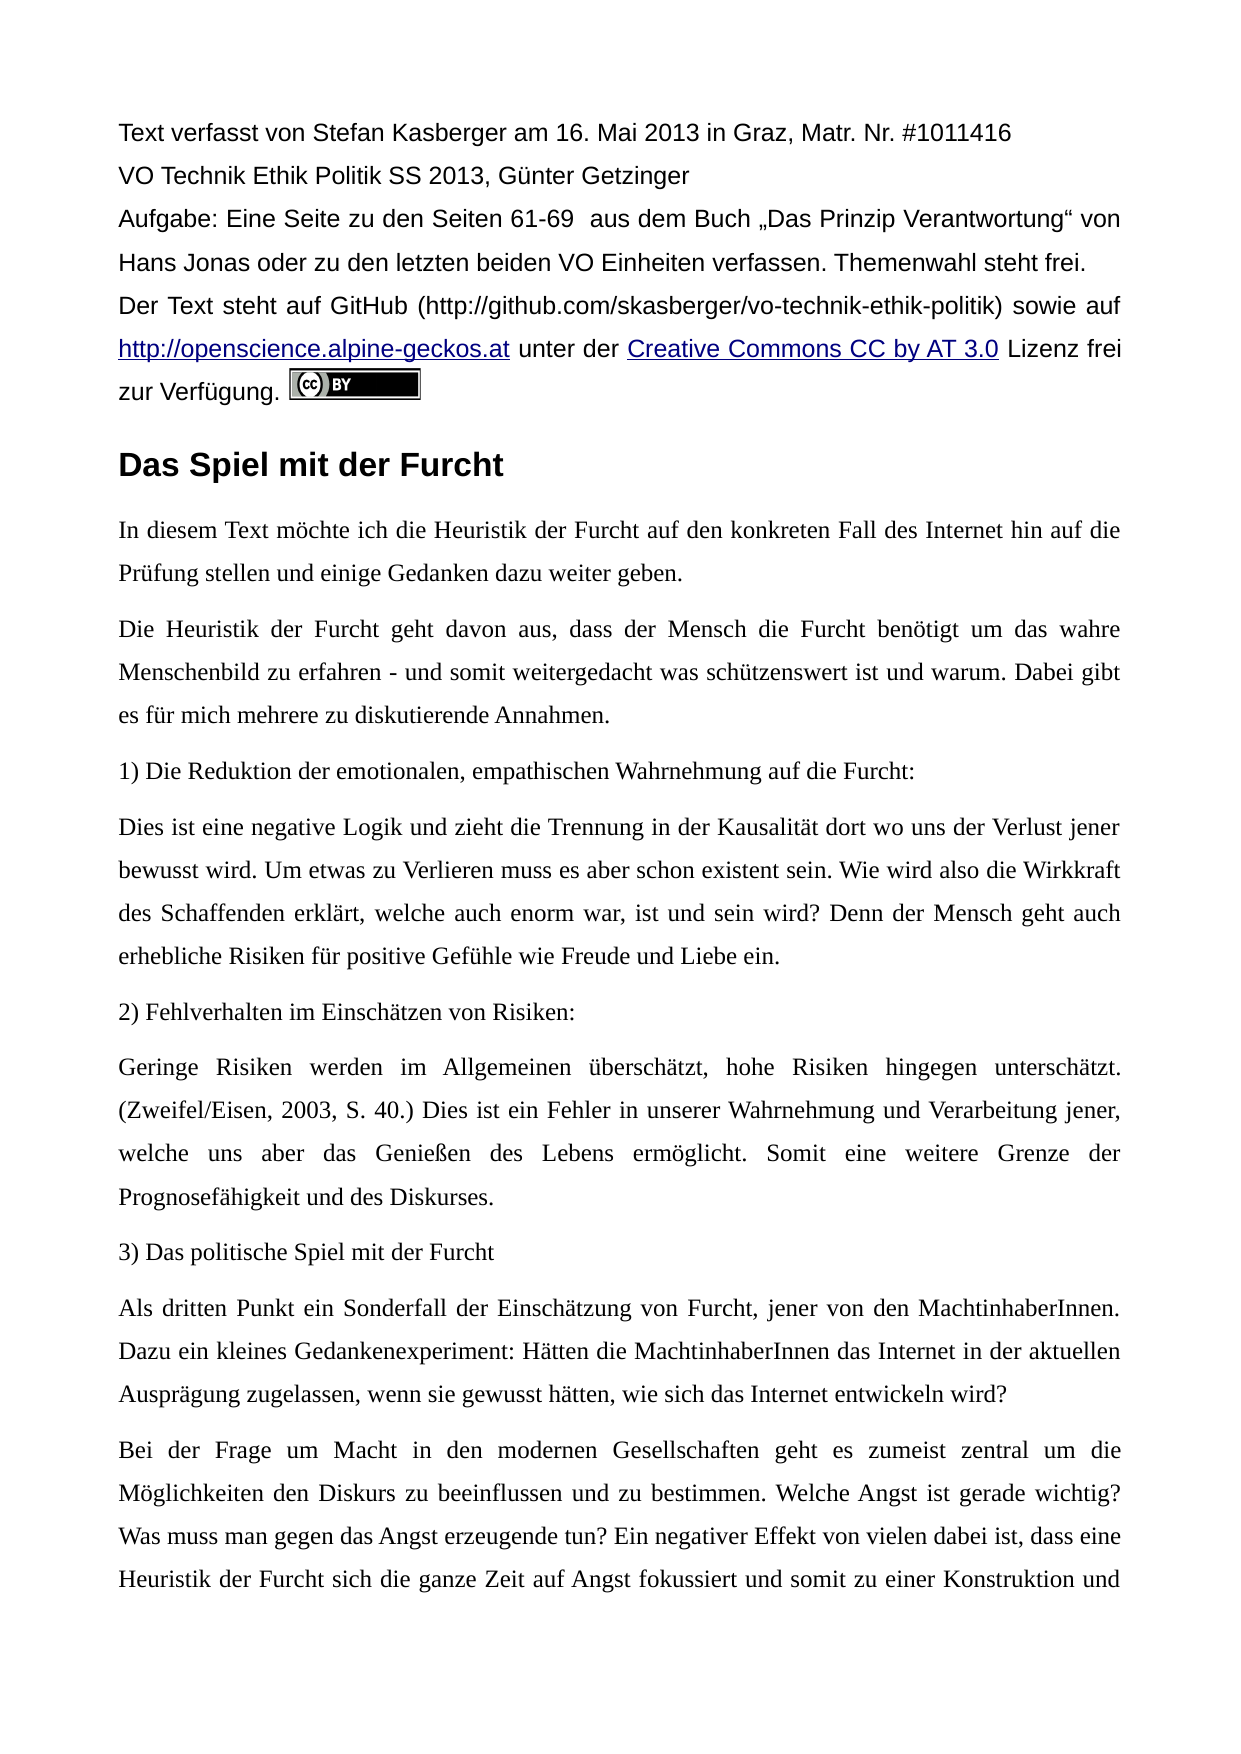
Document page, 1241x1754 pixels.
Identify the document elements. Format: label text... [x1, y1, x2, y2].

text Geringe Risiken werden im Allgemeinen überschätzt, hohe Risiken hingegen unterschätzt. (Zweifel/Eisen, 2003, S. 40.) Dies ist ein Fehler in unserer Wahrnehmung und Verarbeitung jener, welche uns aber das Genießen des Lebens ermöglicht. Somit eine weitere Grenze der Prognosefähigkeit und des Diskurses. [118, 1052, 1122, 1210]
subtitle Das Spiel mit der Furcht [118, 445, 1122, 484]
picture [289, 368, 421, 400]
text Aufgabe: Eine Seite zu den Seiten 61-69 aus dem Buch „Das Prinzip Verantwortung“ von Hans Jonas oder zu den letzten beiden VO Einheiten verfassen. Themenwahl steht frei. [118, 204, 1122, 276]
text Der Text steht auf GitHub (http://github.com/skasberger/vo-technik-ethik-politik) sowie auf http://openscience.alpine-geckos.at unter der Creative Commons CC by AT 3.0 Lizenz frei zur Verfügung. [118, 291, 1122, 406]
text 1) Die Reduktion der emotionalen, empathischen Wahrnehmung auf die Furcht: [118, 756, 1122, 785]
text 3) Das politische Spiel mit der Furcht [118, 1237, 1122, 1266]
text Dies ist eine negative Logik und zieht die Trennung in der Kausalität dort wo uns der Verlust jener bewusst wird. Um etwas zu Verlieren muss es aber schon existent sein. Wie wird also die Wirkkraft des Schaffenden erklärt, welche auch enorm war, ist und sein wird? Denn der Mensch geht auch erhebliche Risiken für positive Gefühle wie Freude und Liebe ein. [118, 812, 1122, 970]
text 2) Fehlverhalten im Einschätzen von Risiken: [118, 997, 1122, 1025]
text Als dritten Punkt ein Sonderfall der Einschätzung von Furcht, jener von den MachtinhaberInnen. Dazu ein kleines Gedankenexperiment: Hätten die MachtinhaberInnen das Internet in der aktuellen Ausprägung zugelassen, wenn sie gewusst hätten, wie sich das Internet entwickeln wird? [118, 1293, 1122, 1408]
text VO Technik Ethik Politik SS 2013, Günter Getzinger [118, 161, 1122, 190]
text Bei der Frage um Macht in den modernen Gesellschaften geht es zumeist zentral um die Möglichkeiten den Diskurs zu beeinflussen und zu bestimmen. Welche Angst ist gerade wichtig? Was muss man gegen das Angst erzeugende tun? Ein negativer Effekt von vielen dabei ist, dass eine Heuristik der Furcht sich die ganze Zeit auf Angst fokussiert und somit zu einer Konstruktion und [118, 1435, 1122, 1593]
text Die Heuristik der Furcht geht davon aus, dass der Mensch die Furcht benötigt um das wahre Menschenbild zu erfahren - und somit weitergedacht was schützenswert ist und warum. Dabei gibt es für mich mehrere zu diskutierende Annahmen. [118, 614, 1122, 729]
text Text verfasst von Stefan Kasberger am 16. Mai 2013 in Graz, Matr. Nr. #1011416 [118, 118, 1122, 147]
text In diesem Text möchte ich die Heuristik der Furcht auf den konkreten Fall des Internet hin auf die Prüfung stellen und einige Gedanken dazu weiter geben. [118, 515, 1122, 587]
